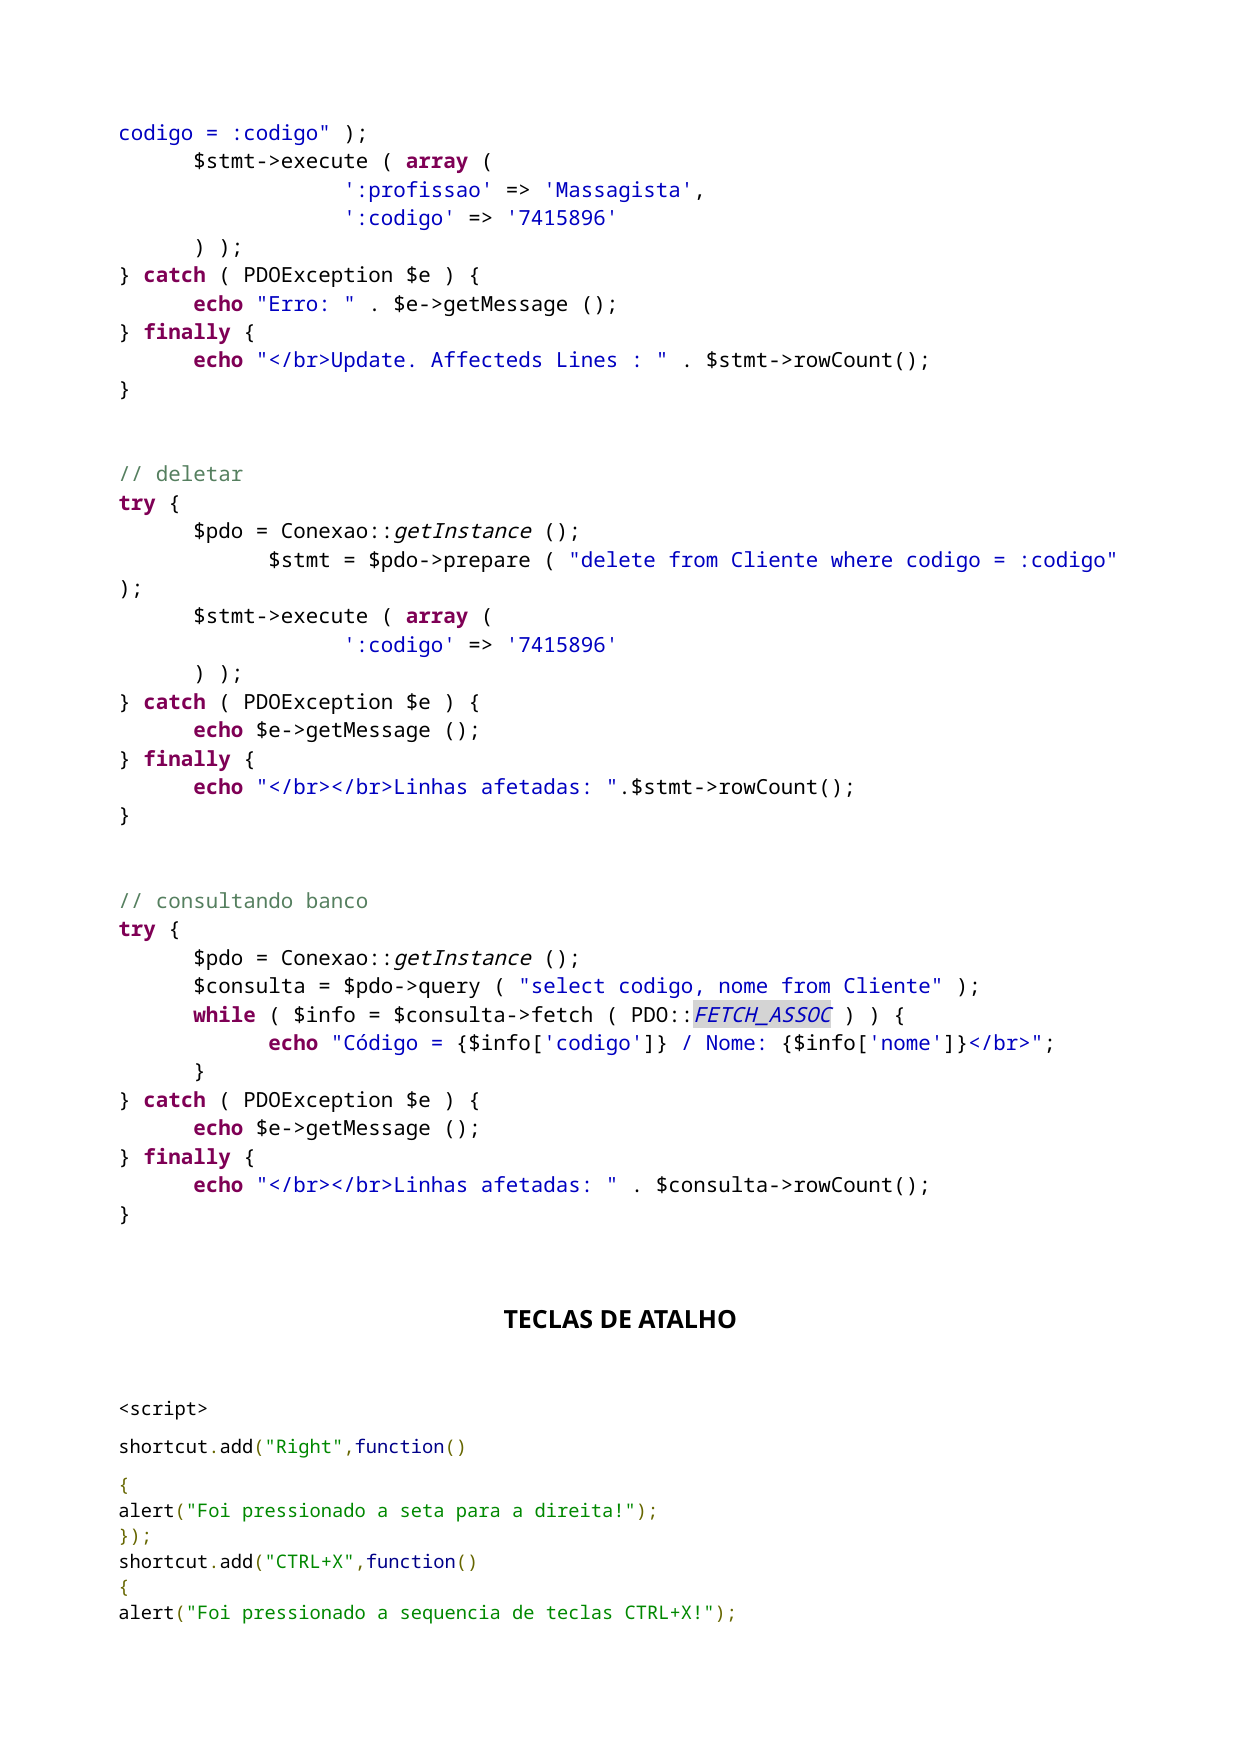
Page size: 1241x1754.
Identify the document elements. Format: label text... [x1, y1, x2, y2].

text codigo = :codigo" ); [118, 118, 1122, 147]
text } catch ( PDOException $e ) { [118, 687, 1122, 715]
text try { [118, 488, 1122, 516]
text echo "Erro: " . $e->getMessage (); [118, 289, 1122, 317]
text } finally { [118, 317, 1122, 346]
text echo $e->getMessage (); [118, 715, 1122, 744]
text $stmt->execute ( array ( [118, 147, 1122, 175]
text TECLAS DE ATALHO [118, 1302, 1122, 1336]
text } finally { [118, 744, 1122, 772]
text while ( $info = $consulta->fetch ( PDO::FETCH_ASSOC ) ) { [118, 1000, 1122, 1028]
text // deletar [118, 459, 1122, 488]
list { [118, 1573, 1122, 1599]
list { [118, 1471, 1122, 1497]
text ':codigo' => '7415896' [118, 630, 1122, 658]
text ) ); [118, 232, 1122, 260]
text } catch ( PDOException $e ) { [118, 1085, 1122, 1113]
text $consulta = $pdo->query ( "select codigo, nome from Cliente" ); [118, 971, 1122, 1000]
text // consultando banco [118, 886, 1122, 914]
text $stmt = $pdo->prepare ( "delete from Cliente where codigo = :codigo" ); [118, 545, 1122, 602]
list shortcut.add("CTRL+X",function() [118, 1548, 1122, 1573]
text } finally { [118, 1142, 1122, 1170]
text } catch ( PDOException $e ) { [118, 260, 1122, 289]
text ':codigo' => '7415896' [118, 203, 1122, 232]
list alert("Foi pressionado a sequencia de teclas CTRL+X!"); [118, 1599, 1122, 1624]
text echo "</br>Update. Affecteds Lines : " . $stmt->rowCount(); [118, 346, 1122, 374]
text echo "</br></br>Linhas afetadas: " . $consulta->rowCount(); [118, 1170, 1122, 1199]
text ) ); [118, 658, 1122, 687]
text <script> [118, 1395, 1122, 1421]
text echo "</br></br>Linhas afetadas: ".$stmt->rowCount(); [118, 772, 1122, 801]
text } [118, 374, 1122, 402]
text $pdo = Conexao::getInstance (); [118, 516, 1122, 545]
list }); [118, 1522, 1122, 1548]
text } [118, 801, 1122, 829]
text $stmt->execute ( array ( [118, 602, 1122, 630]
text } [118, 1199, 1122, 1227]
text shortcut.add("Right",function() [118, 1433, 1122, 1459]
text $pdo = Conexao::getInstance (); [118, 943, 1122, 971]
text echo $e->getMessage (); [118, 1113, 1122, 1142]
text } [118, 1057, 1122, 1085]
text try { [118, 914, 1122, 943]
text ':profissao' => 'Massagista', [118, 175, 1122, 203]
list alert("Foi pressionado a seta para a direita!"); [118, 1497, 1122, 1522]
text echo "Código = {$info['codigo']} / Nome: {$info['nome']}</br>"; [118, 1028, 1122, 1057]
